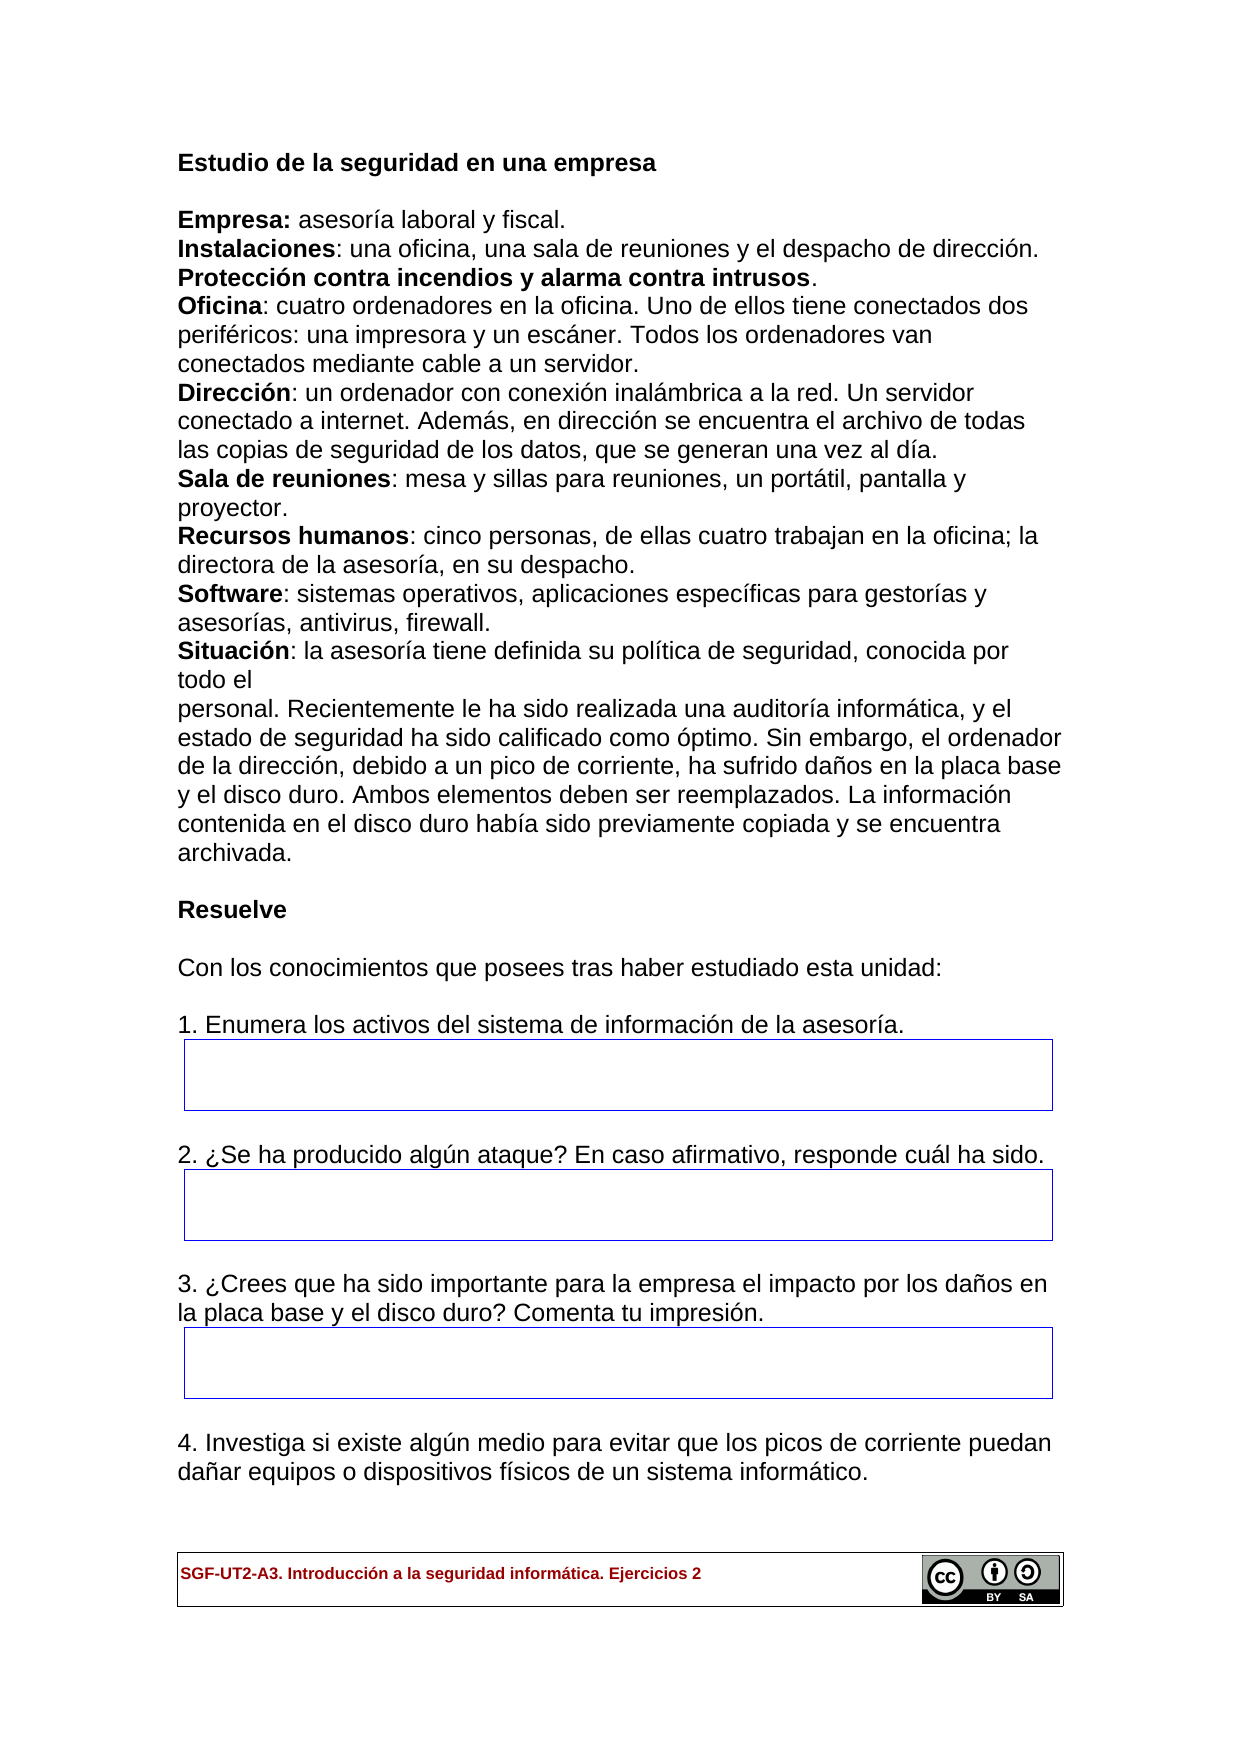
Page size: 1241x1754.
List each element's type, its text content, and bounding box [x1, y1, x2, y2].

text 4. Investiga si existe algún medio para evitar que los picos de corriente puedan dañar equipos o dispositivos físicos de un sistema informático. [177, 1428, 1063, 1485]
table_header [185, 1040, 1052, 1110]
text Estudio de la seguridad en una empresa [177, 148, 1063, 176]
text Software: sistemas operativos, aplicaciones específicas para gestorías y asesorías, antivirus, firewall. [177, 579, 1063, 636]
text personal. Recientemente le ha sido realizada una auditoría informática, y el estado de seguridad ha sido calificado como óptimo. Sin embargo, el ordenador de la dirección, debido a un pico de corriente, ha sufrido daños en la placa base y el disco duro. Ambos elementos deben ser reemplazados. La información contenida en el disco duro había sido previamente copiada y se encuentra archivada. [177, 694, 1063, 866]
text Con los conocimientos que posees tras haber estudiado esta unidad: [177, 953, 1063, 981]
text Situación: la asesoría tiene definida su política de seguridad, conocida por todo el [177, 636, 1063, 694]
text Recursos humanos: cinco personas, de ellas cuatro trabajan en la oficina; la directora de la asesoría, en su despacho. [177, 521, 1063, 579]
text Oficina: cuatro ordenadores en la oficina. Uno de ellos tiene conectados dos periféricos: una impresora y un escáner. Todos los ordenadores van conectados mediante cable a un servidor. [177, 291, 1063, 378]
text 1. Enumera los activos del sistema de información de la asesoría. [177, 1010, 1063, 1039]
text Dirección: un ordenador con conexión inalámbrica a la red. Un servidor conectado a internet. Además, en dirección se encuentra el archivo de todas las copias de seguridad de los datos, que se generan una vez al día. [177, 378, 1063, 464]
text Empresa: asesoría laboral y fiscal. [177, 205, 1063, 234]
text 3. ¿Crees que ha sido importante para la empresa el impacto por los daños en la placa base y el disco duro? Comenta tu impresión. [177, 1269, 1063, 1327]
table_header [185, 1328, 1052, 1398]
text Resuelve [177, 895, 1063, 924]
table_header [185, 1170, 1052, 1240]
picture [922, 1555, 1060, 1604]
text Instalaciones: una oficina, una sala de reuniones y el despacho de dirección. Protección contra incendios y alarma contra intrusos. [177, 234, 1063, 291]
text 2. ¿Se ha producido algún ataque? En caso afirmativo, responde cuál ha sido. [177, 1140, 1063, 1168]
text Sala de reuniones: mesa y sillas para reuniones, un portátil, pantalla y proyector. [177, 464, 1063, 521]
